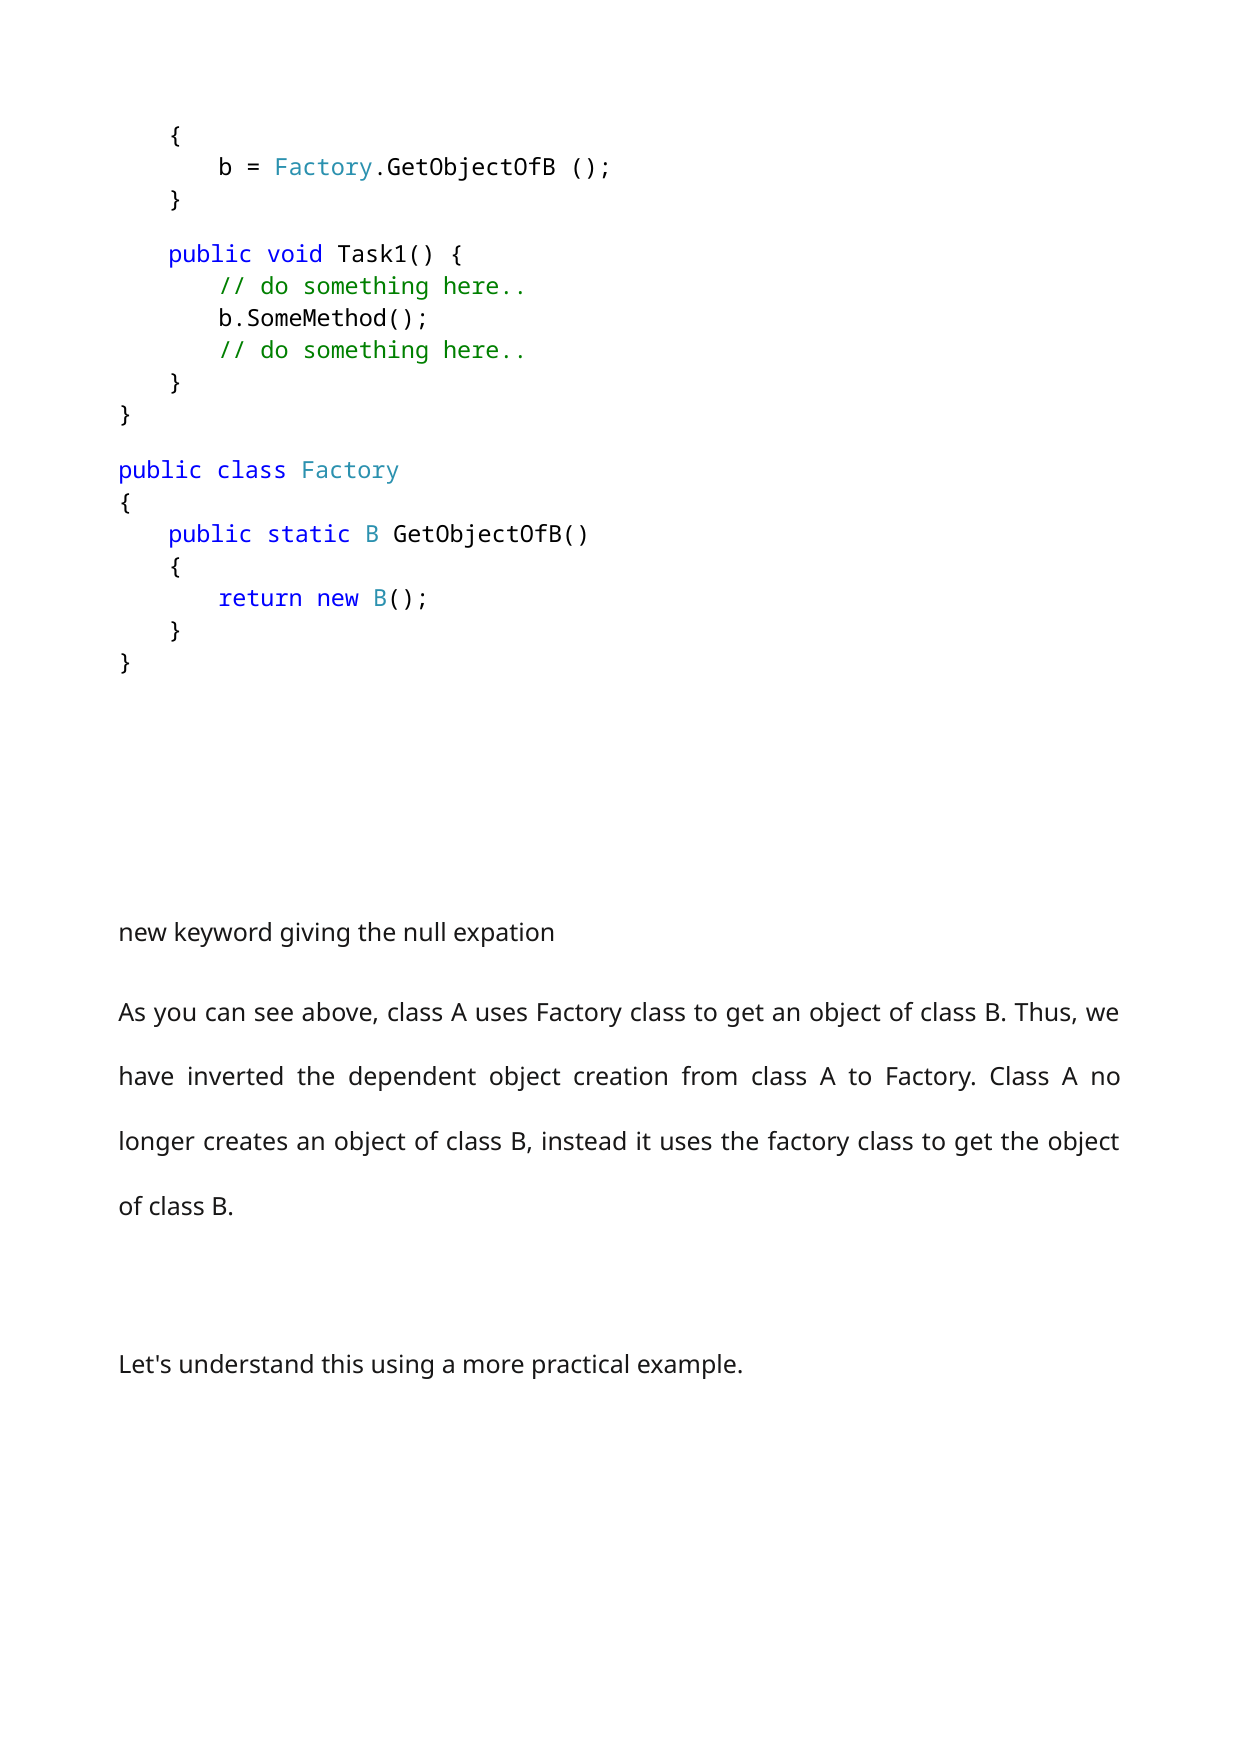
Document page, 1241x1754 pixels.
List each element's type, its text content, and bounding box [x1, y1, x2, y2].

text public class Factory [118, 453, 1122, 485]
text } [118, 613, 1122, 645]
text { [118, 549, 1122, 581]
text } [118, 182, 1122, 214]
text Let's understand this using a more practical example. [118, 1347, 1122, 1381]
text b = Factory.GetObjectOfB (); [118, 150, 1122, 182]
text public static B GetObjectOfB() [118, 517, 1122, 549]
text { [118, 485, 1122, 517]
text } [118, 645, 1122, 677]
text As you can see above, class A uses Factory class to get an object of class B. Thus, we have inverted the dependent object creation from class A to Factory. Class A no longer creates an object of class B, instead it uses the factory class to get the object of class B. [118, 994, 1122, 1222]
text // do something here.. [118, 334, 1122, 366]
text } [118, 398, 1122, 429]
text new keyword giving the null expation [118, 915, 1122, 949]
text { [118, 118, 1122, 150]
text return new B(); [118, 581, 1122, 613]
text // do something here.. [118, 270, 1122, 302]
text b.SomeMethod(); [118, 302, 1122, 334]
text public void Task1() { [118, 238, 1122, 270]
text } [118, 366, 1122, 398]
